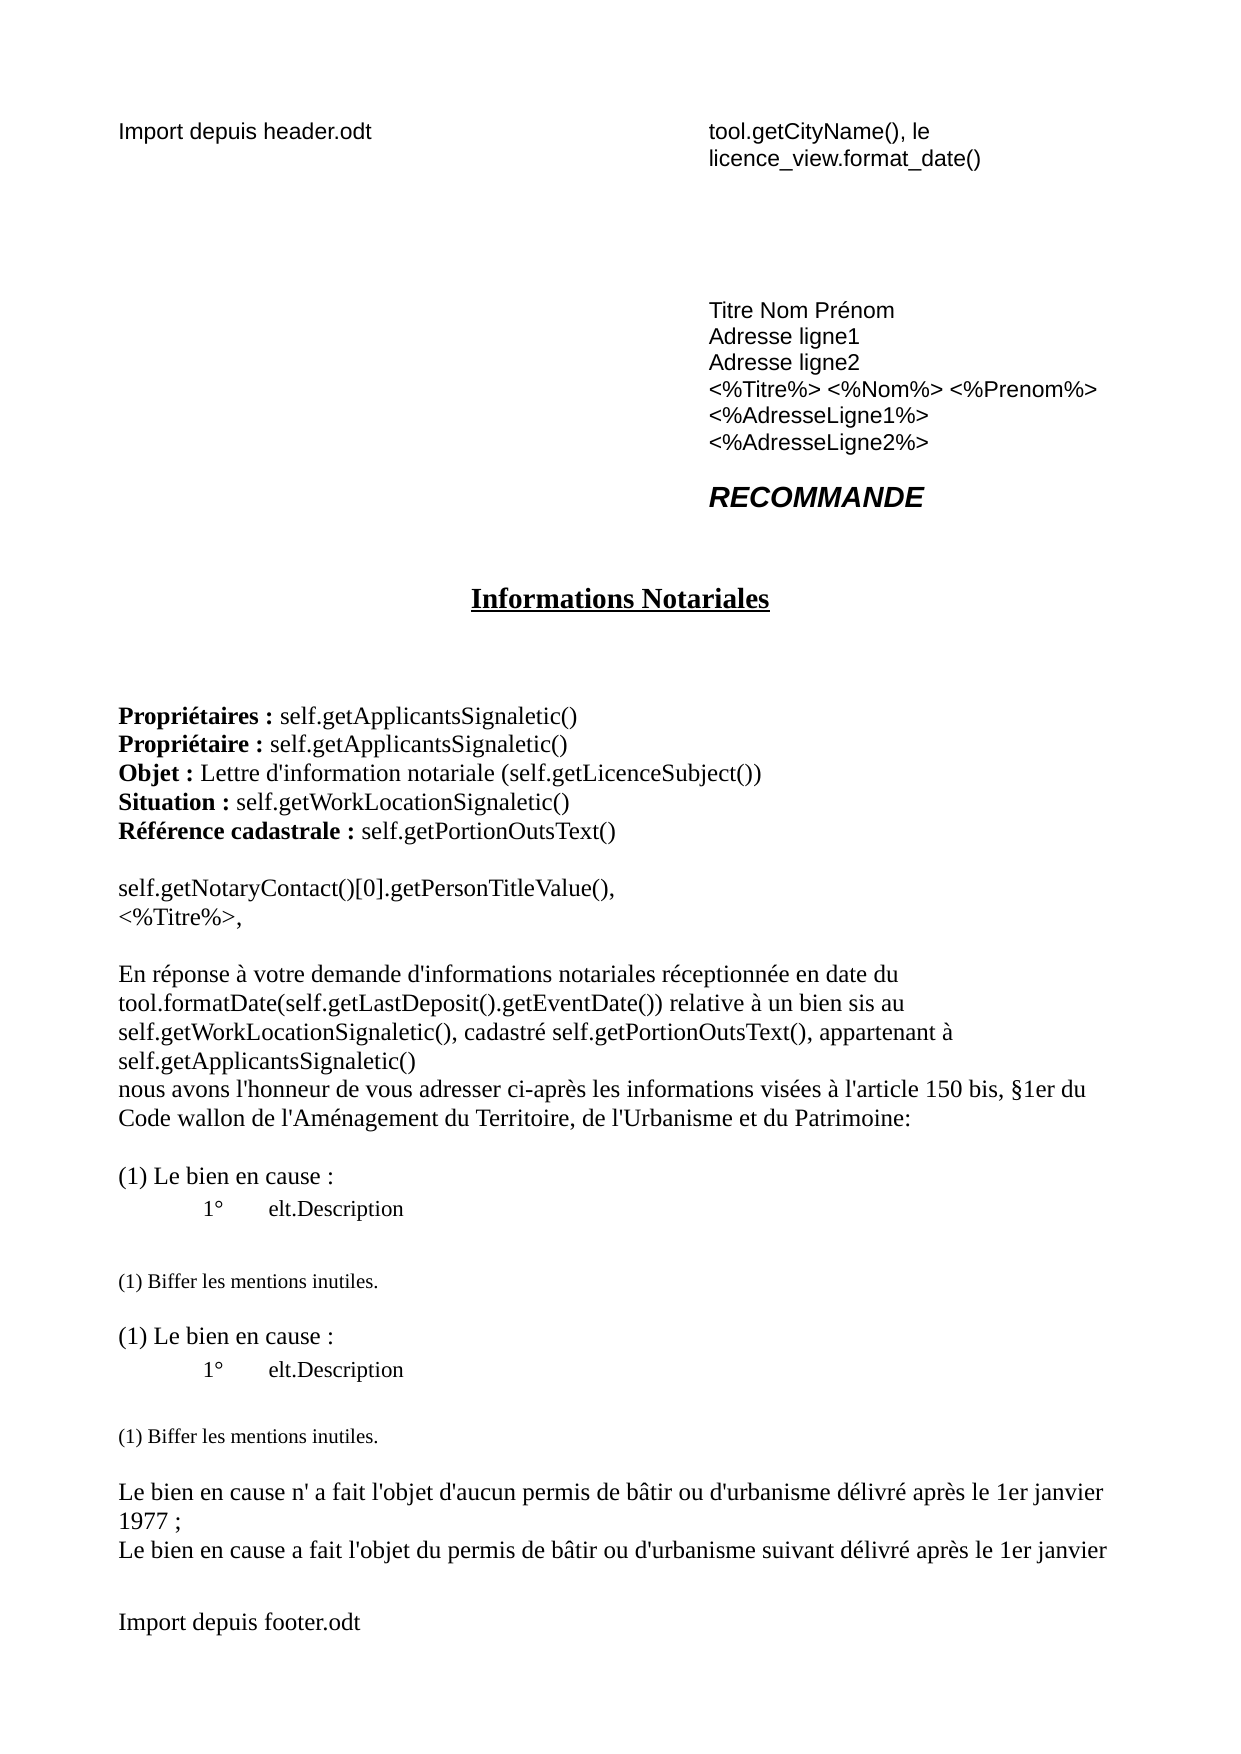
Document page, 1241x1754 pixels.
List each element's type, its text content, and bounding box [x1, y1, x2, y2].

table_header [159, 1190, 262, 1240]
table_header tool.getCityName(), le licence_view.format_date() Titre Nom Prénom Adresse ligne1 Adresse ligne2 <%Titre%> <%Nom%> <%Prenom%> <%AdresseLigne1%> <%AdresseLigne2%> RECOMMANDE [709, 118, 1128, 552]
text (1) Le bien en cause : [118, 1161, 1122, 1189]
table_header Import depuis header.odt [118, 118, 708, 552]
text Objet : Lettre d'information notariale (self.getLicenceSubject()) [118, 758, 1122, 787]
text (1) Le bien en cause : [118, 1321, 1122, 1350]
text Situation : self.getWorkLocationSignaletic() [118, 787, 1122, 816]
text (1) Biffer les mentions inutiles. [118, 1268, 1122, 1293]
text Propriétaires : self.getApplicantsSignaletic() [118, 701, 1122, 729]
table_header [159, 1350, 262, 1400]
table_header elt.Description [263, 1350, 1123, 1400]
text self.getNotaryContact()[0].getPersonTitleValue(), [118, 873, 1122, 902]
table_header elt.Description [263, 1190, 1123, 1240]
text Le bien en cause a fait l'objet du permis de bâtir ou d'urbanisme suivant délivré après le 1er janvier [118, 1535, 1122, 1563]
text Le bien en cause n' a fait l'objet d'aucun permis de bâtir ou d'urbanisme délivré après le 1er janvier 1977 ; [118, 1477, 1122, 1535]
text nous avons l'honneur de vous adresser ci-après les informations visées à l'article 150 bis, §1er du Code wallon de l'Aménagement du Territoire, de l'Urbanisme et du Patrimoine: [118, 1074, 1122, 1132]
text En réponse à votre demande d'informations notariales réceptionnée en date du tool.formatDate(self.getLastDeposit().getEventDate()) relative à un bien sis au self.getWorkLocationSignaletic(), cadastré self.getPortionOutsText(), appartenant à self.getApplicantsSignaletic() [118, 959, 1122, 1074]
text (1) Biffer les mentions inutiles. [118, 1424, 1122, 1448]
text Propriétaire : self.getApplicantsSignaletic() [118, 729, 1122, 758]
title Informations Notariales [118, 581, 1122, 614]
text Référence cadastrale : self.getPortionOutsText() [118, 816, 1122, 844]
text <%Titre%>, [118, 902, 1122, 931]
